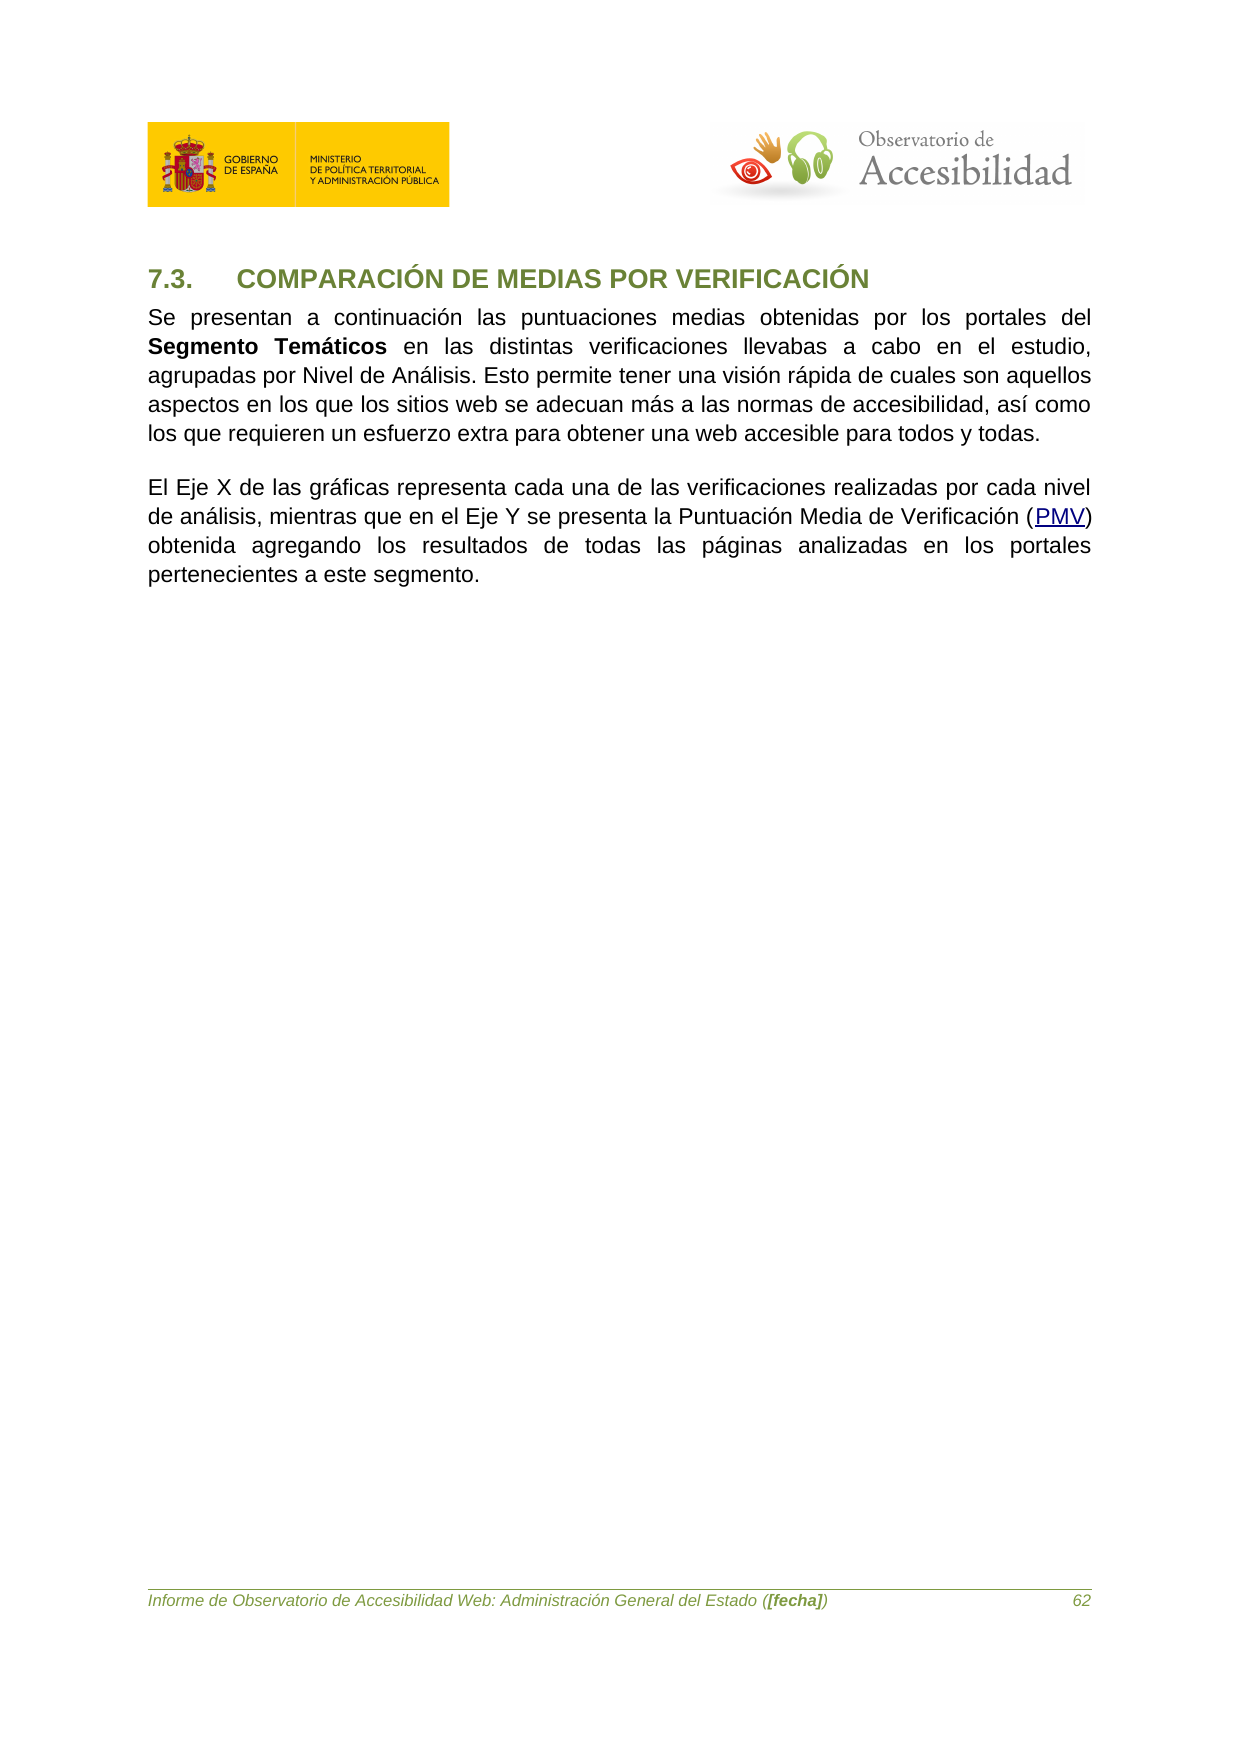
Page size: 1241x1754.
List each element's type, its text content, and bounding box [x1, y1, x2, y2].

text El Eje X de las gráficas representa cada una de las verificaciones realizadas por cada nivel de análisis, mientras que en el Eje Y se presenta la Puntuación Media de Verificación (PMV) obtenida agregando los resultados de todas las páginas analizadas en los portales pertenecientes a este segmento. [148, 474, 1092, 587]
list Comparación de medias por verificación [148, 263, 1092, 294]
text Se presentan a continuación las puntuaciones medias obtenidas por los portales del Segmento Temáticos en las distintas verificaciones llevabas a cabo en el estudio, agrupadas por Nivel de Análisis. Esto permite tener una visión rápida de cuales son aquellos aspectos en los que los sitios web se adecuan más a las normas de accesibilidad, así como los que requieren un esfuerzo extra para obtener una web accesible para todos y todas. [148, 304, 1092, 446]
